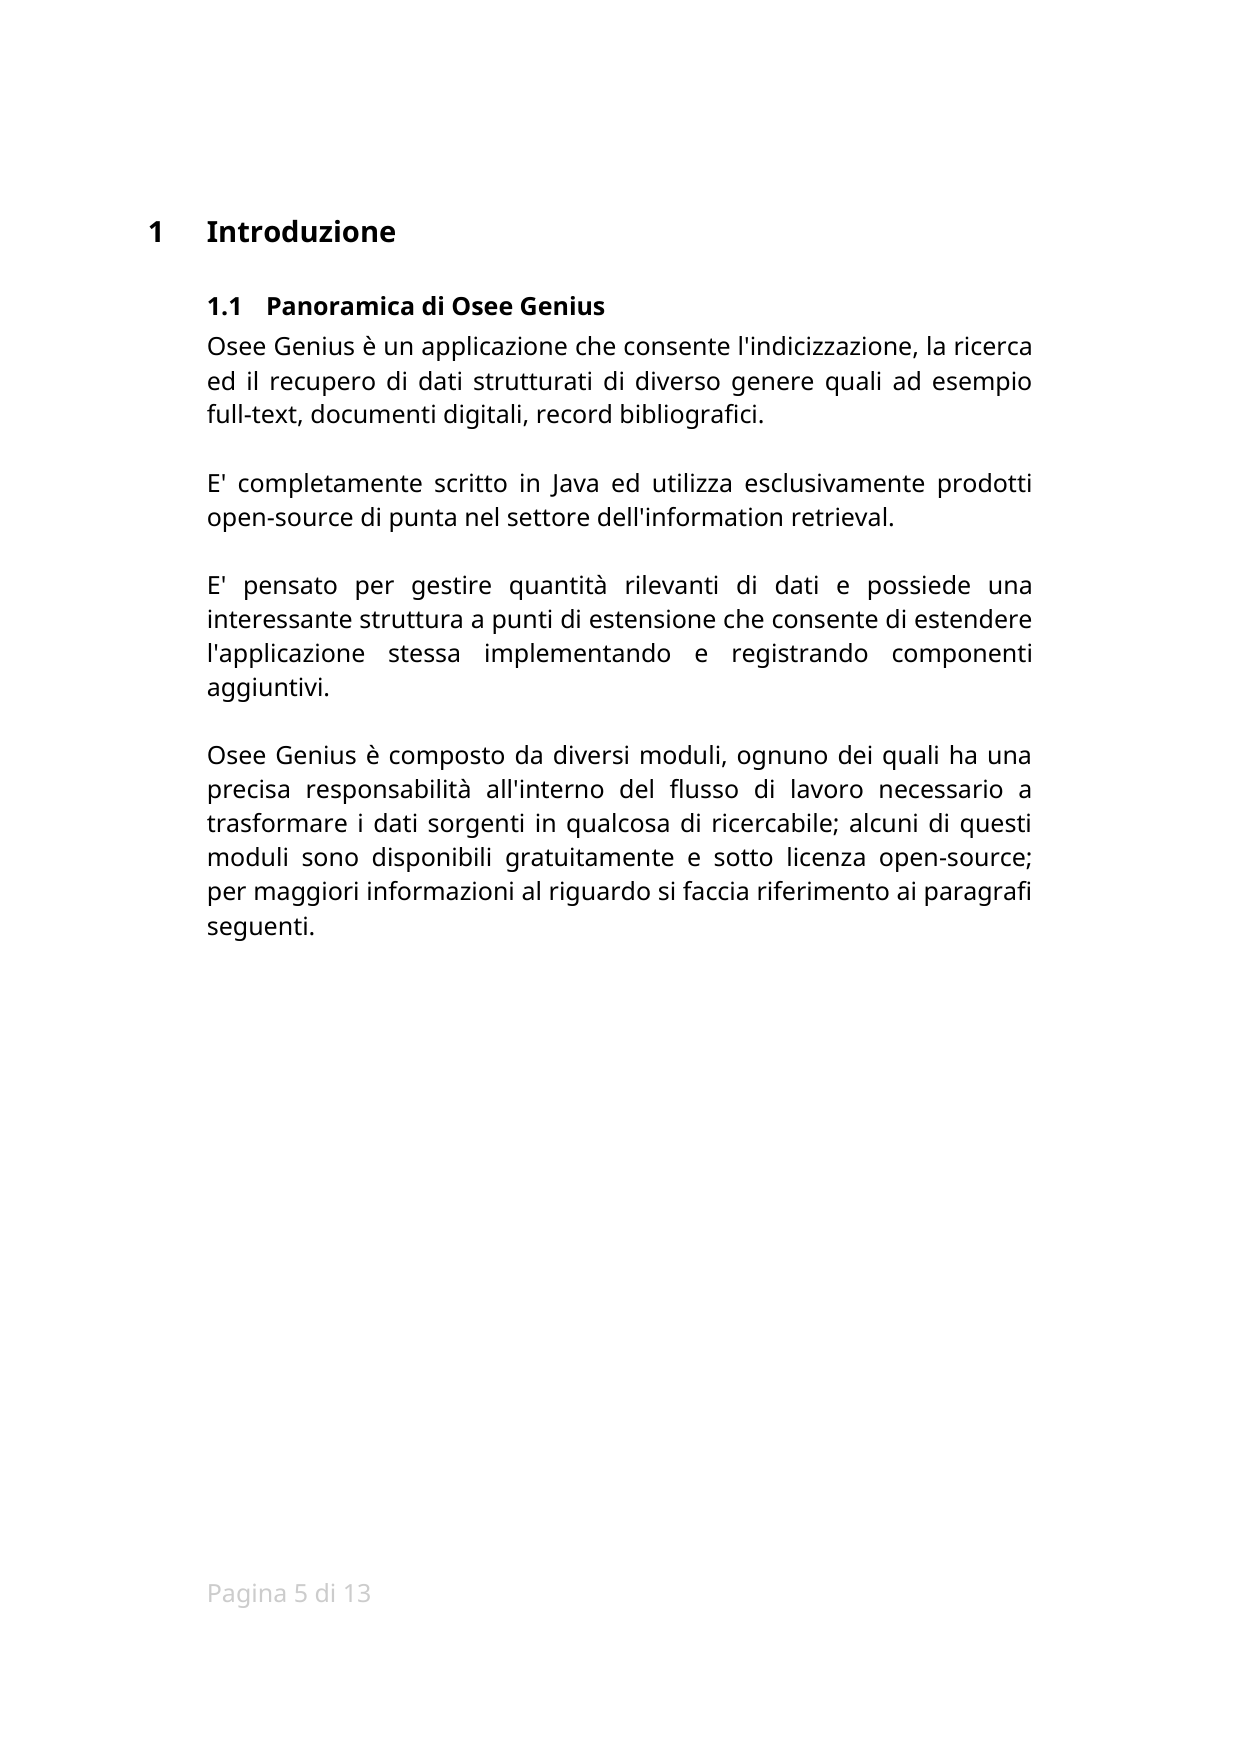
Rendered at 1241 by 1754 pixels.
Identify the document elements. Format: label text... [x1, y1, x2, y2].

text E' completamente scritto in Java ed utilizza esclusivamente prodotti open-source di punta nel settore dell'information retrieval. [207, 465, 1033, 533]
subtitle Introduzione [148, 212, 1033, 251]
text Osee Genius è composto da diversi moduli, ognuno dei quali ha una precisa responsabilità all'interno del flusso di lavoro necessario a trasformare i dati sorgenti in qualcosa di ricercabile; alcuni di questi moduli sono disponibili gratuitamente e sotto licenza open-source; per maggiori informazioni al riguardo si faccia riferimento ai paragrafi seguenti. [207, 738, 1033, 942]
text Osee Genius è un applicazione che consente l'indicizzazione, la ricerca ed il recupero di dati strutturati di diverso genere quali ad esempio full-text, documenti digitali, record bibliografici. [207, 329, 1033, 431]
subtitle Panoramica di Osee Genius [207, 289, 1033, 323]
text E' pensato per gestire quantità rilevanti di dati e possiede una interessante struttura a punti di estensione che consente di estendere l'applicazione stessa implementando e registrando componenti aggiuntivi. [207, 567, 1033, 704]
